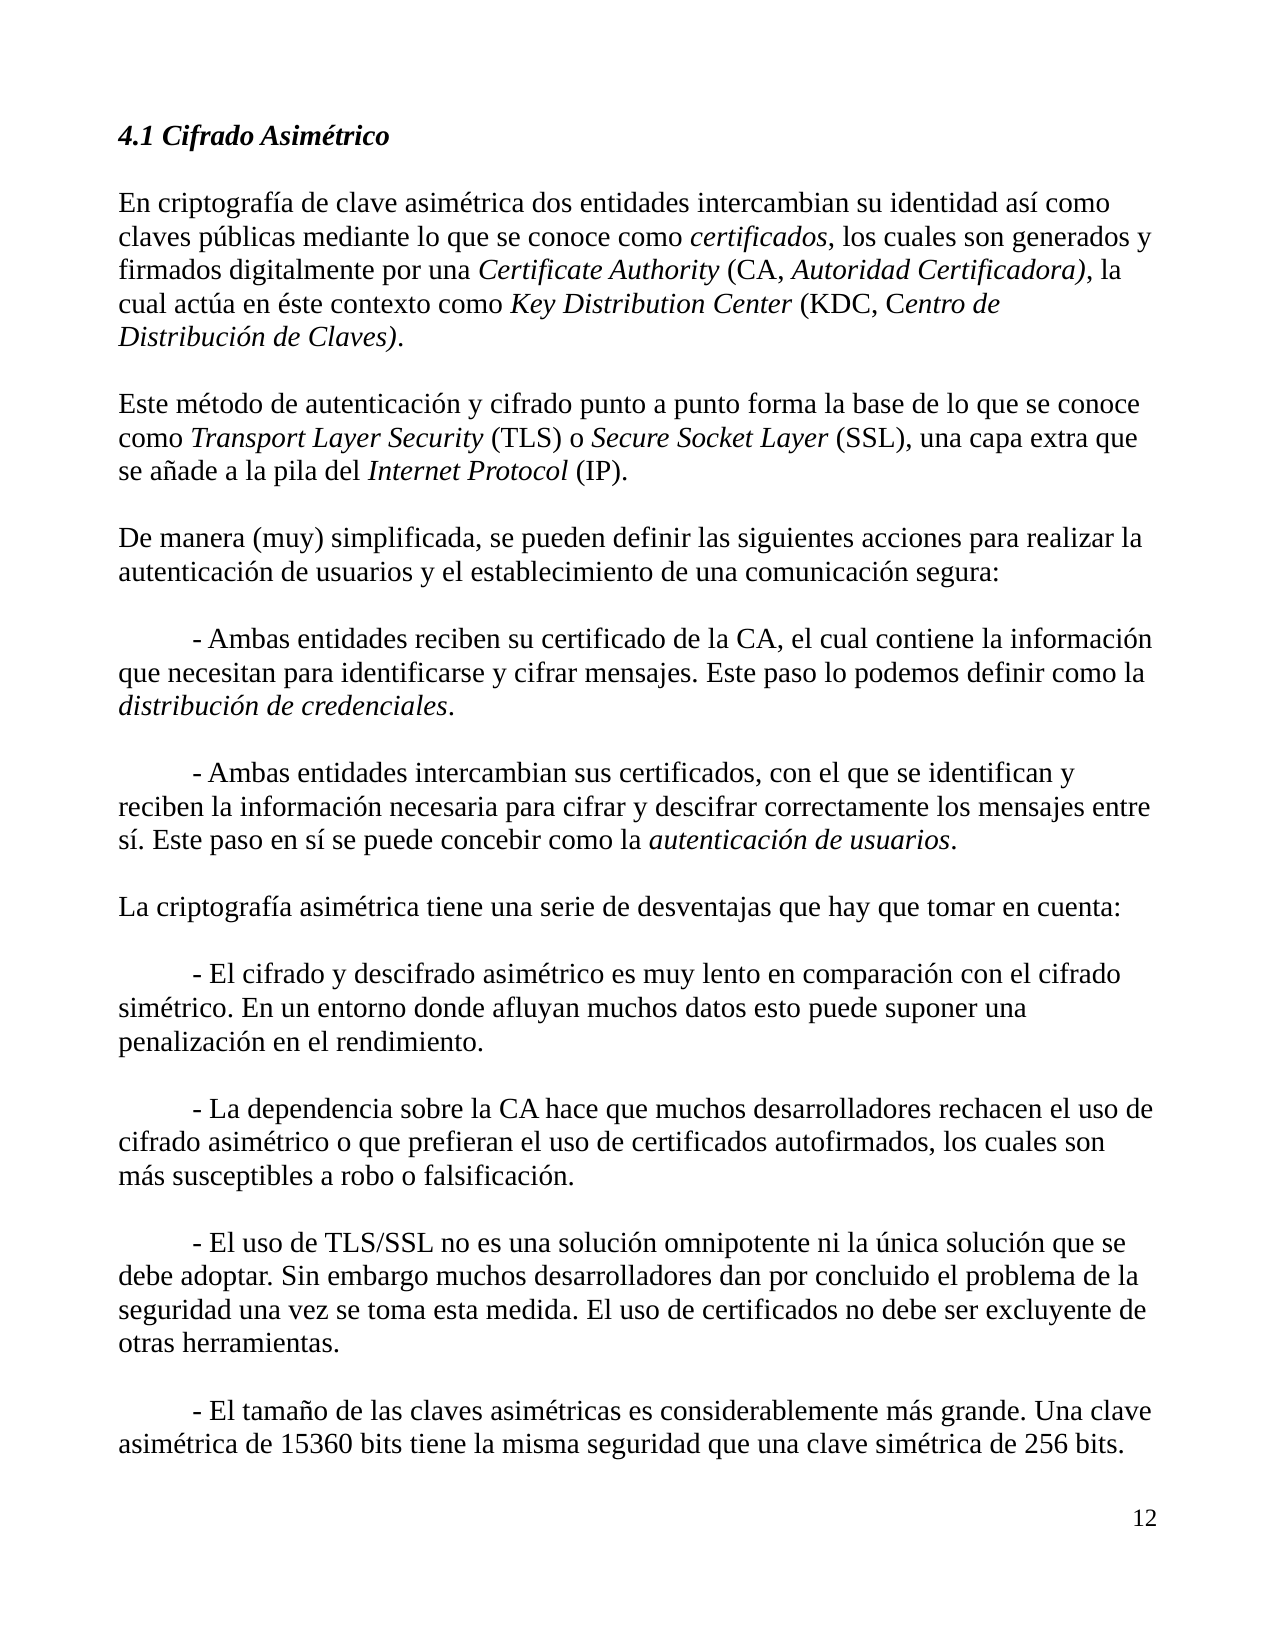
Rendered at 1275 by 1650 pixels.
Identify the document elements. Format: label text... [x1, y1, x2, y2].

text Este método de autenticación y cifrado punto a punto forma la base de lo que se conoce como Transport Layer Security (TLS) o Secure Socket Layer (SSL), una capa extra que se añade a la pila del Internet Protocol (IP). [118, 386, 1157, 487]
text - El tamaño de las claves asimétricas es considerablemente más grande. Una clave asimétrica de 15360 bits tiene la misma seguridad que una clave simétrica de 256 bits. [118, 1393, 1157, 1460]
text - Ambas entidades reciben su certificado de la CA, el cual contiene la información que necesitan para identificarse y cifrar mensajes. Este paso lo podemos definir como la distribución de credenciales. [118, 621, 1157, 722]
text En criptografía de clave asimétrica dos entidades intercambian su identidad así como claves públicas mediante lo que se conoce como certificados, los cuales son generados y firmados digitalmente por una Certificate Authority (CA, Autoridad Certificadora), la cual actúa en éste contexto como Key Distribution Center (KDC, Centro de Distribución de Claves). [118, 185, 1157, 353]
text - El uso de TLS/SSL no es una solución omnipotente ni la única solución que se debe adoptar. Sin embargo muchos desarrolladores dan por concluido el problema de la seguridad una vez se toma esta medida. El uso de certificados no debe ser excluyente de otras herramientas. [118, 1225, 1157, 1359]
text La criptografía asimétrica tiene una serie de desventajas que hay que tomar en cuenta: [118, 889, 1157, 923]
text - Ambas entidades intercambian sus certificados, con el que se identifican y reciben la información necesaria para cifrar y descifrar correctamente los mensajes entre sí. Este paso en sí se puede concebir como la autenticación de usuarios. [118, 755, 1157, 856]
text 4.1 Cifrado Asimétrico [118, 118, 1157, 152]
text - La dependencia sobre la CA hace que muchos desarrolladores rechacen el uso de cifrado asimétrico o que prefieran el uso de certificados autofirmados, los cuales son más susceptibles a robo o falsificación. [118, 1091, 1157, 1191]
text De manera (muy) simplificada, se pueden definir las siguientes acciones para realizar la autenticación de usuarios y el establecimiento de una comunicación segura: [118, 521, 1157, 588]
text - El cifrado y descifrado asimétrico es muy lento en comparación con el cifrado simétrico. En un entorno donde afluyan muchos datos esto puede suponer una penalización en el rendimiento. [118, 957, 1157, 1057]
